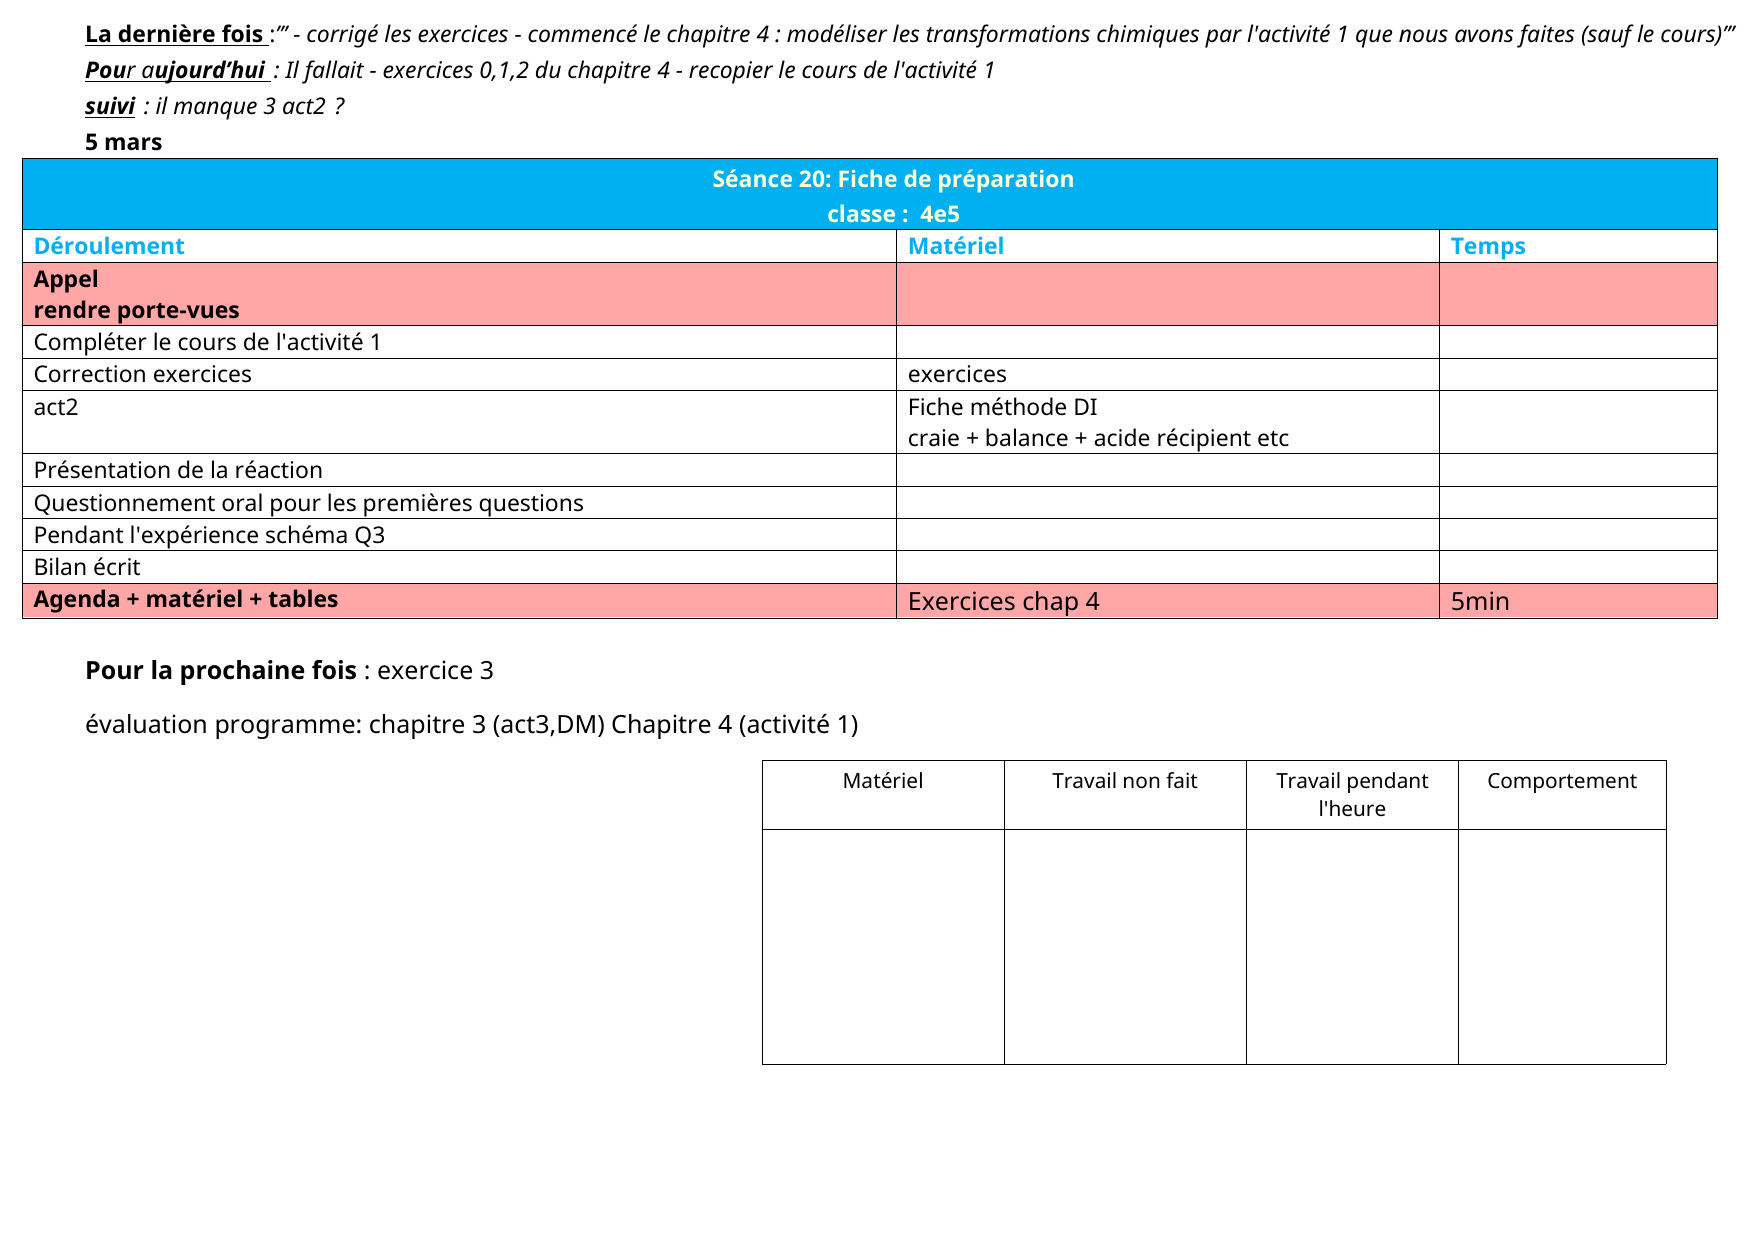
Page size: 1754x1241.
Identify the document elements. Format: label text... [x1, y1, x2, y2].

table_cell Pendant l'expérience schéma Q3 [23, 519, 896, 550]
table_cell [1440, 519, 1717, 550]
table_cell Correction exercices [23, 359, 896, 390]
text évaluation programme: chapitre 3 (act3,DM) Chapitre 4 (activité 1) [85, 706, 1745, 740]
table_cell [1247, 830, 1458, 1064]
table_cell [897, 326, 1439, 357]
table_cell exercices [897, 359, 1439, 390]
table_cell [897, 487, 1439, 518]
table_cell [897, 519, 1439, 550]
table_header Travail non fait [1005, 761, 1246, 828]
table_cell [897, 263, 1439, 325]
table_cell [1005, 830, 1246, 1064]
table_header Matériel [763, 761, 1004, 828]
table_header Travail pendant l'heure [1247, 761, 1458, 828]
table_cell Appel rendre porte-vues [23, 263, 896, 325]
table_cell Exercices chap 4 [897, 584, 1439, 617]
table_cell Matériel [897, 230, 1439, 262]
table_cell Bilan écrit [23, 551, 896, 582]
text 5 mars [85, 126, 1754, 157]
table_cell Déroulement [23, 230, 896, 262]
table_cell [1440, 551, 1717, 582]
table_cell [1440, 454, 1717, 486]
table_cell Questionnement oral pour les premières questions [23, 487, 896, 518]
text suivi : il manque 3 act2 ? [85, 90, 1745, 121]
table_cell [897, 551, 1439, 582]
table_cell Temps [1440, 230, 1717, 262]
table_cell 5min [1440, 584, 1717, 617]
table_cell [897, 454, 1439, 486]
table_cell Compléter le cours de l'activité 1 [23, 326, 896, 357]
table_cell Présentation de la réaction [23, 454, 896, 486]
text La dernière fois :’’’ - corrigé les exercices - commencé le chapitre 4 : modéliser les transformations chimiques par l'activité 1 que nous avons faites (sauf le cours)’’’ [85, 18, 1745, 49]
table_cell [1440, 391, 1717, 453]
text Pour la prochaine fois : exercice 3 [85, 653, 1745, 687]
table_cell act2 [23, 391, 896, 453]
table_cell Fiche méthode DI craie + balance + acide récipient etc [897, 391, 1439, 453]
table_cell [1440, 326, 1717, 357]
table_header Comportement [1459, 761, 1666, 828]
table_cell [1440, 359, 1717, 390]
table_cell [1459, 830, 1666, 1064]
table_cell [1440, 263, 1717, 325]
text Pour aujourd’hui : Il fallait - exercices 0,1,2 du chapitre 4 - recopier le cours de l'activité 1 [85, 54, 1745, 86]
table_cell [1440, 487, 1717, 518]
table_cell Agenda + matériel + tables [23, 584, 896, 617]
table_header Séance 20: Fiche de préparation classe : 4e5 [23, 159, 1717, 229]
table_cell [763, 830, 1004, 1064]
